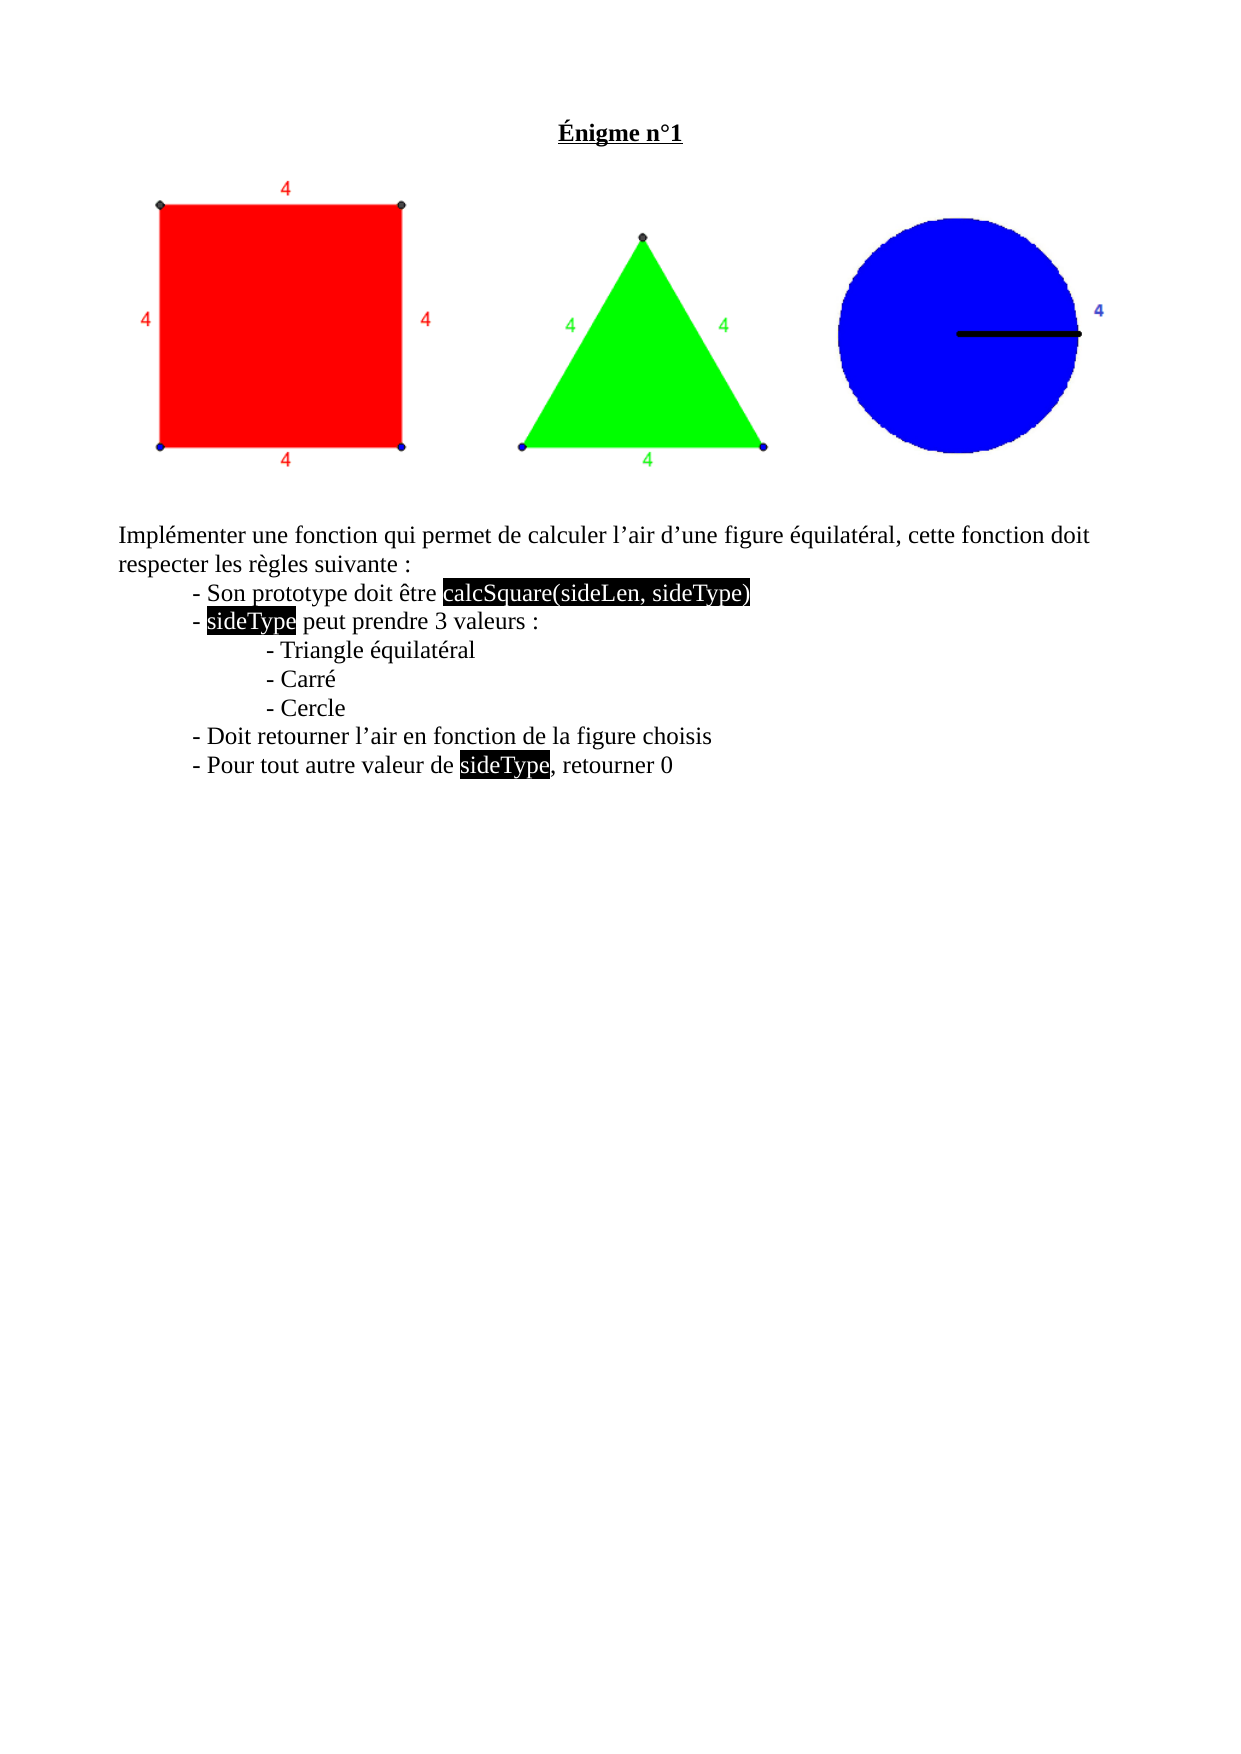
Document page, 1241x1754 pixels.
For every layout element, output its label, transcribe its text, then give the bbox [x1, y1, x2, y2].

text - Doit retourner l’air en fonction de la figure choisis [118, 721, 1122, 750]
text - Pour tout autre valeur de sideType, retourner 0 [118, 750, 1122, 779]
text - Carré [118, 664, 1122, 693]
text Implémenter une fonction qui permet de calculer l’air d’une figure équilatéral, cette fonction doit respecter les règles suivante : [118, 520, 1122, 578]
text - Triangle équilatéral [118, 635, 1122, 664]
picture [118, 175, 1123, 492]
text - sideType peut prendre 3 valeurs : [118, 606, 1122, 635]
text Énigme n°1 [118, 118, 1122, 147]
text - Son prototype doit être calcSquare(sideLen, sideType) [118, 578, 1122, 606]
text - Cercle [118, 693, 1122, 721]
